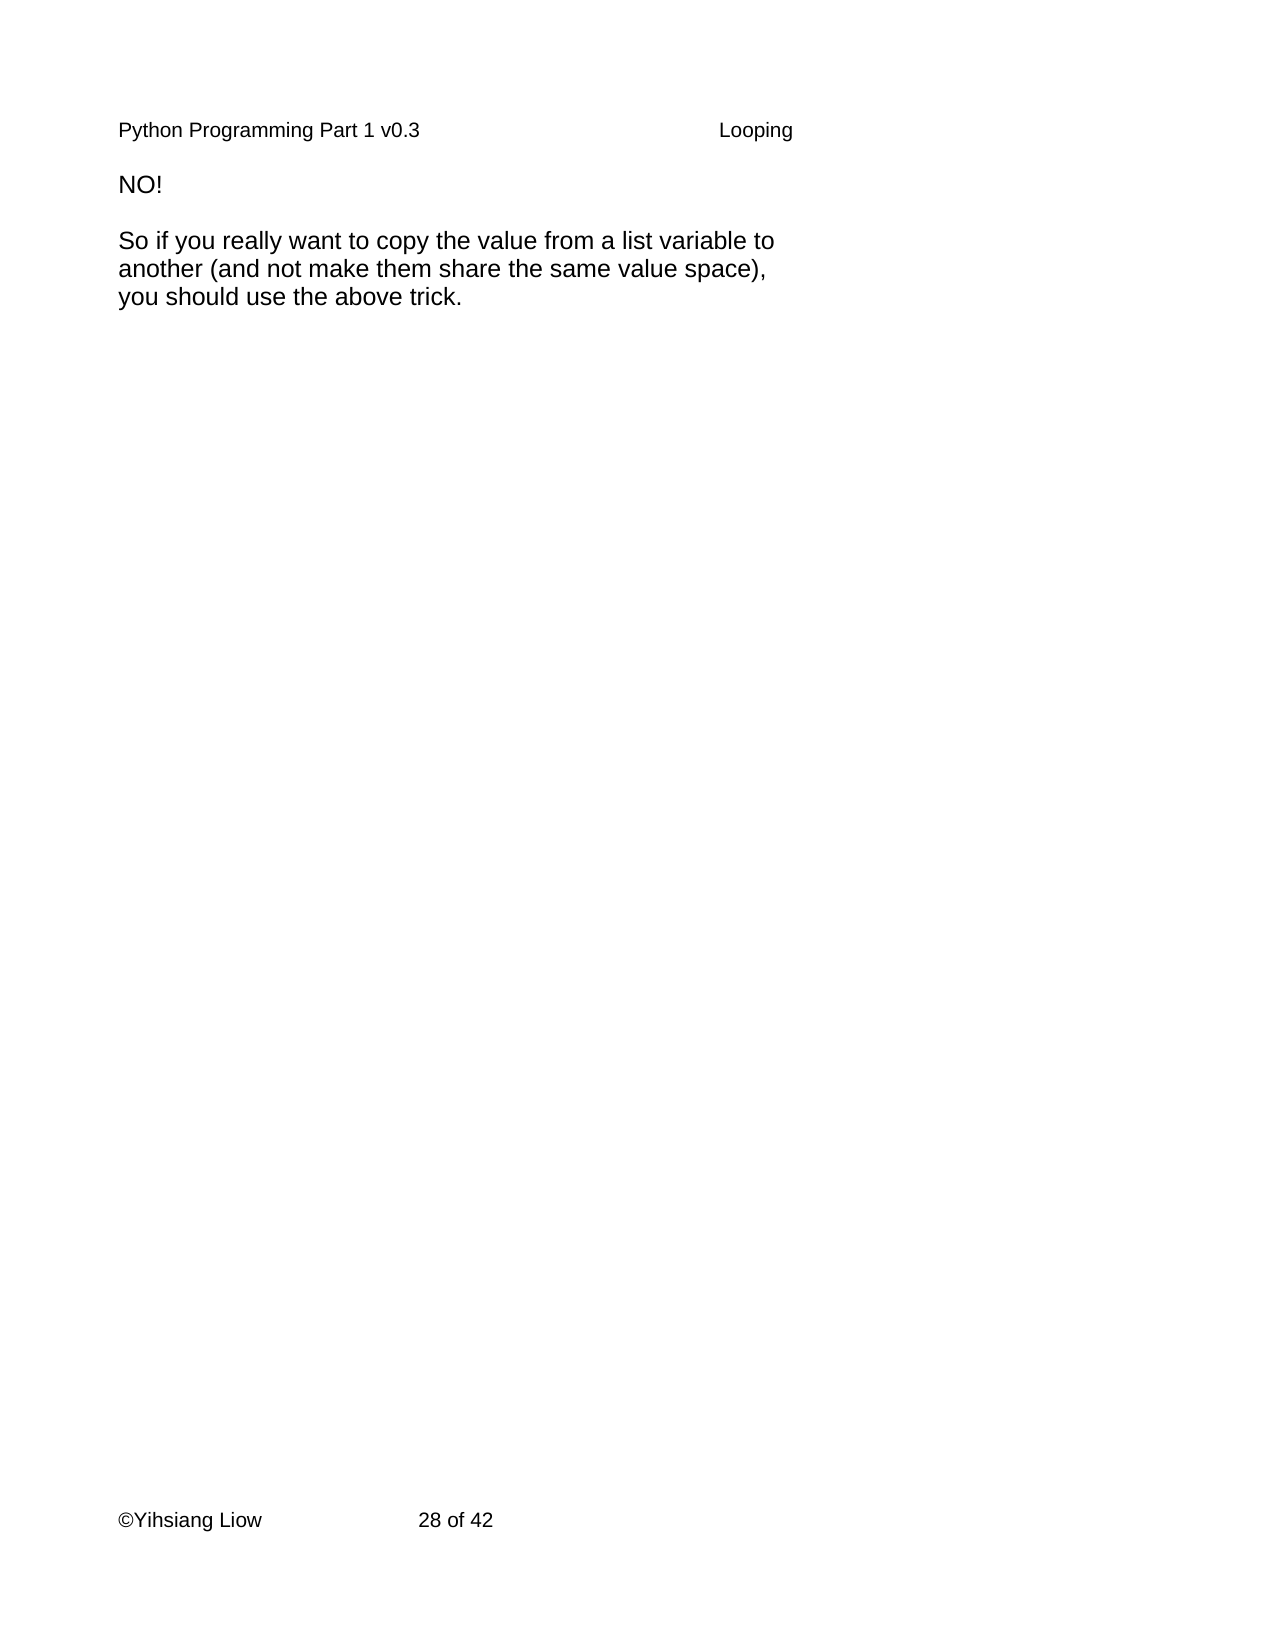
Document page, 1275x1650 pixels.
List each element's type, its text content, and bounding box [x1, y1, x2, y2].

text NO! [118, 171, 793, 199]
text So if you really want to copy the value from a list variable to another (and not make them share the same value space), you should use the above trick. [118, 227, 793, 310]
